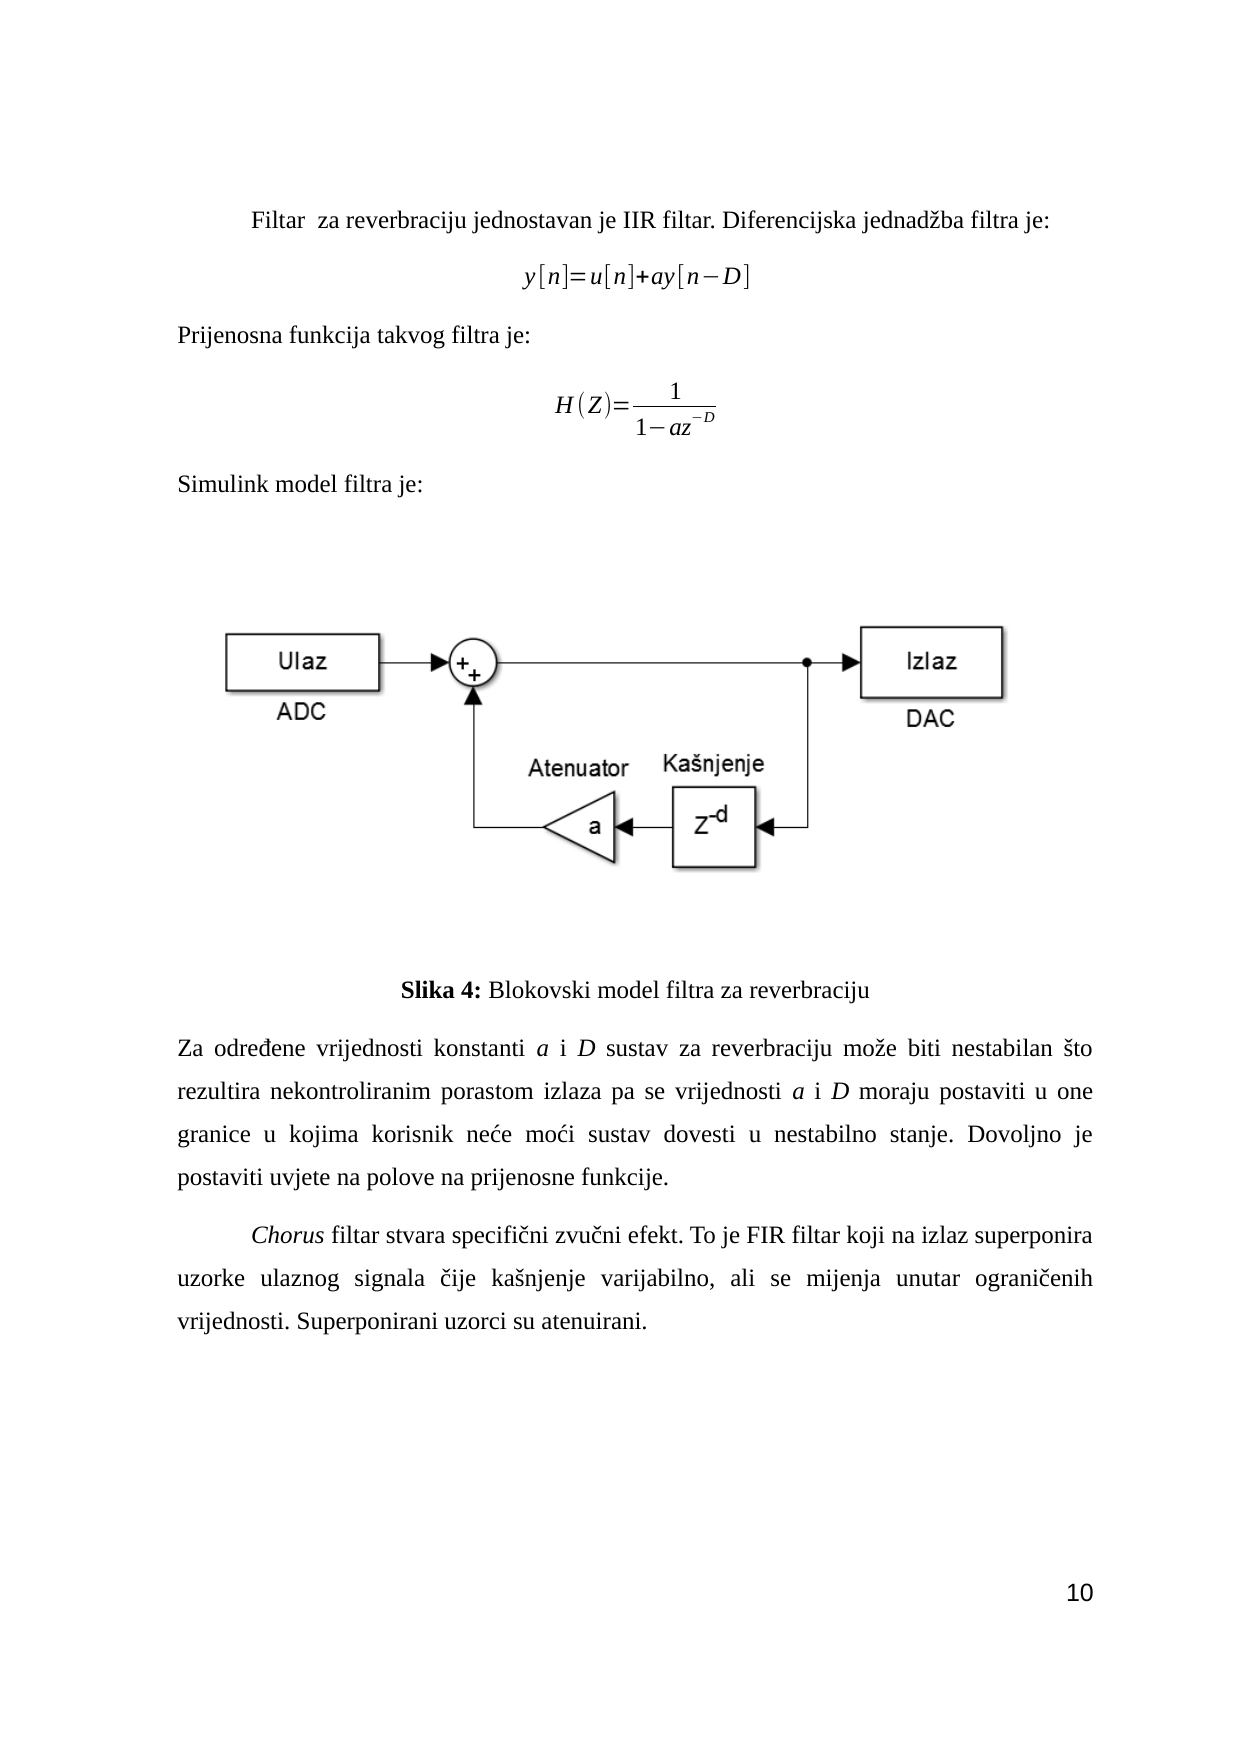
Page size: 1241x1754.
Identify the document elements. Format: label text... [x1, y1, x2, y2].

text Slika 4: Blokovski model filtra za reverbraciju [177, 961, 1093, 1004]
text Za određene vrijednosti konstanti a i D sustav za reverbraciju može biti nestabilan što rezultira nekontroliranim porastom izlaza pa se vrijednosti a i D moraju postaviti u one granice u kojima korisnik neće moći sustav dovesti u nestabilno stanje. Dovoljno je postaviti uvjete na polove na prijenosne funkcije. [177, 1033, 1093, 1191]
text Filtar za reverbraciju jednostavan je IIR filtar. Diferencijska jednadžba filtra je: [177, 205, 1093, 233]
text Chorus filtar stvara specifični zvučni efekt. To je FIR filtar koji na izlaz superponira uzorke ulaznog signala čije kašnjenje varijabilno, ali se mijenja unutar ograničenih vrijednosti. Superponirani uzorci su atenuirani. [177, 1220, 1093, 1335]
text Simulink model filtra je: [177, 469, 1093, 498]
text Prijenosna funkcija takvog filtra je: [177, 320, 1093, 348]
picture [177, 526, 1094, 961]
